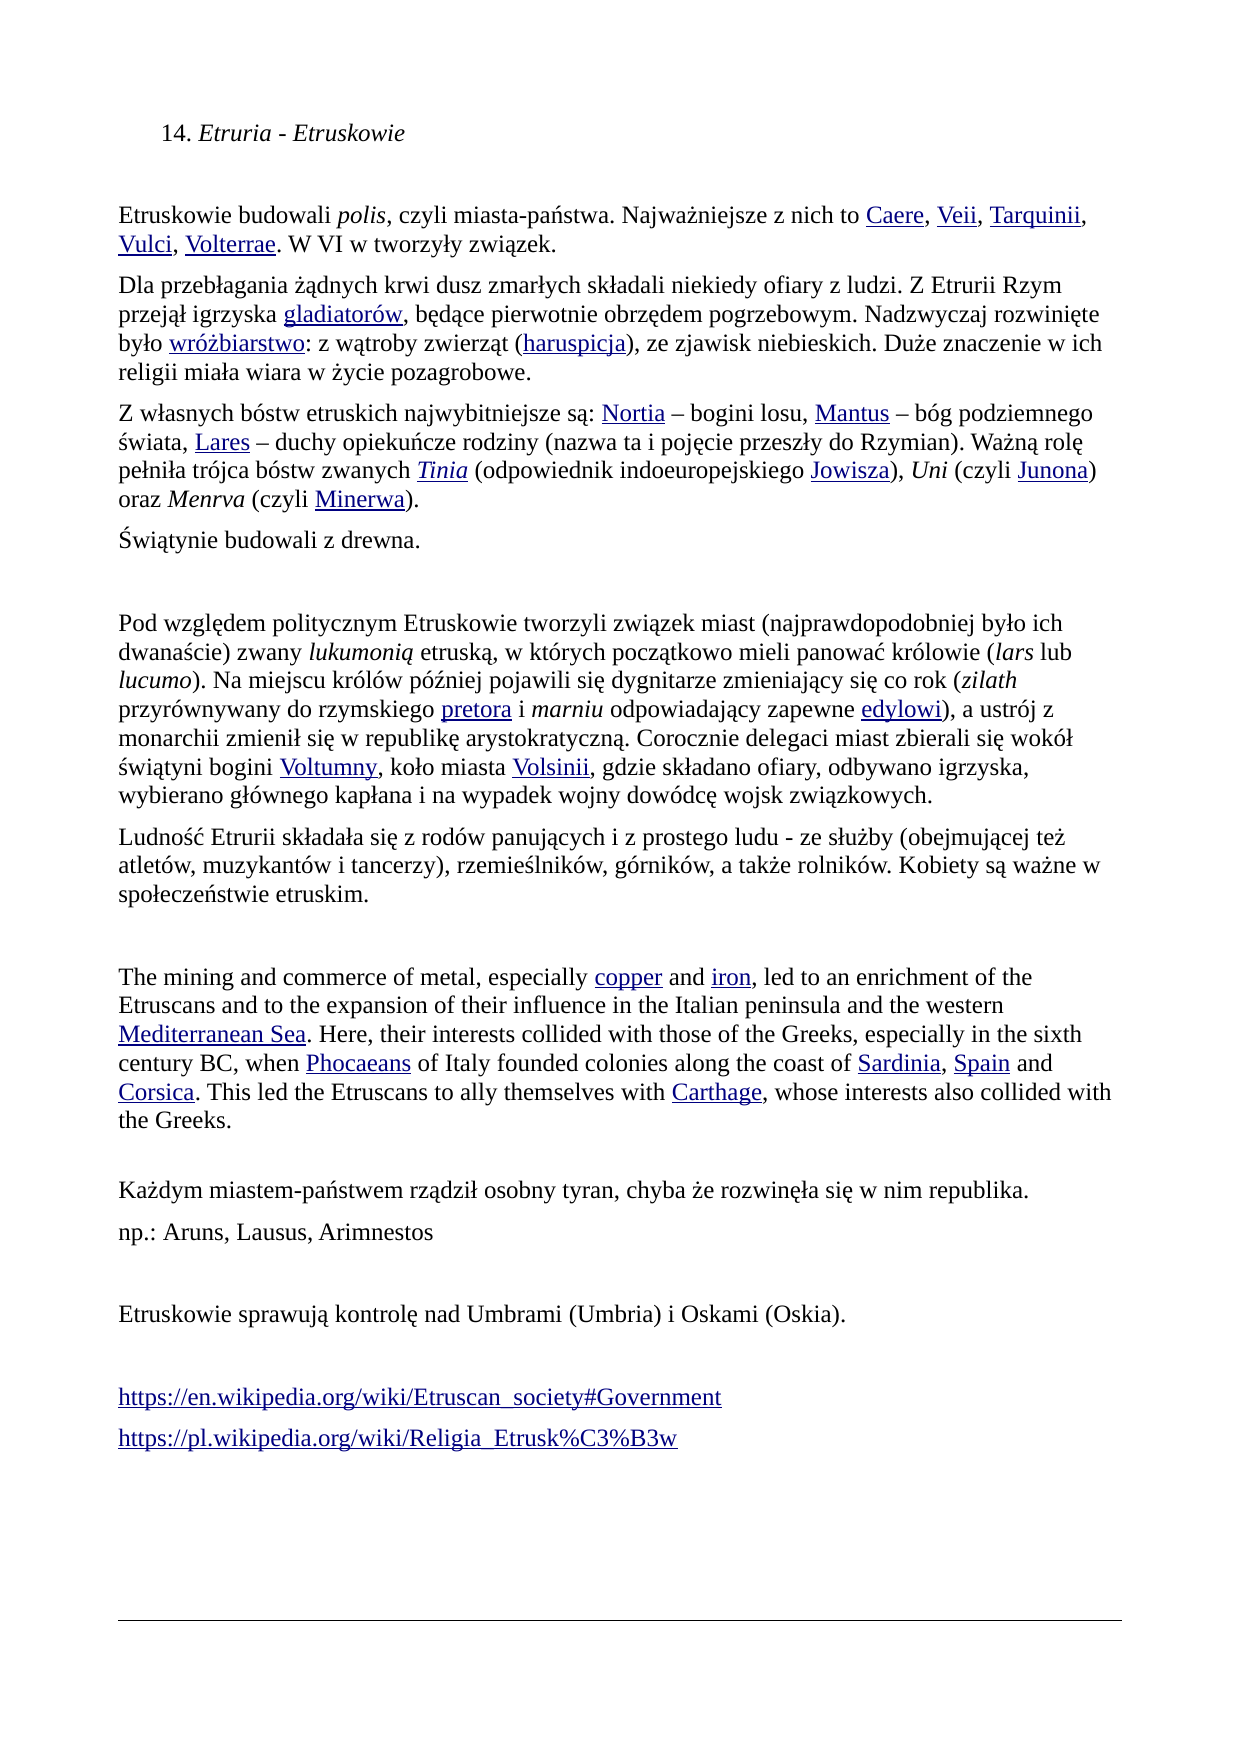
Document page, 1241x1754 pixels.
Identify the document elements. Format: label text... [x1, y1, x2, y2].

text np.: Aruns, Lausus, Arimnestos [118, 1217, 1122, 1246]
text https://en.wikipedia.org/wiki/Etruscan_society#Government [118, 1382, 1122, 1411]
text Etruskowie sprawują kontrolę nad Umbrami (Umbria) i Oskami (Oskia). [118, 1299, 1122, 1328]
text Ludność Etrurii składała się z rodów panujących i z prostego ludu - ze służby (obejmującej też atletów, muzykantów i tancerzy), rzemieślników, górników, a także rolników. Kobiety są ważne w społeczeństwie etruskim. [118, 822, 1122, 908]
text Z własnych bóstw etruskich najwybitniejsze są: Nortia – bogini losu, Mantus – bóg podziemnego świata, Lares – duchy opiekuńcze rodziny (nazwa ta i pojęcie przeszły do Rzymian). Ważną rolę pełniła trójca bóstw zwanych Tinia (odpowiednik indoeuropejskiego Jowisza), Uni (czyli Junona) oraz Menrva (czyli Minerwa). [118, 398, 1122, 513]
text Świątynie budowali z drewna. [118, 526, 1122, 554]
text The mining and commerce of metal, especially copper and iron, led to an enrichment of the Etruscans and to the expansion of their influence in the Italian peninsula and the western Mediterranean Sea. Here, their interests collided with those of the Greeks, especially in the sixth century BC, when Phocaeans of Italy founded colonies along the coast of Sardinia, Spain and Corsica. This led the Etruscans to ally themselves with Carthage, whose interests also collided with the Greeks. [118, 962, 1122, 1134]
text Pod względem politycznym Etruskowie tworzyli związek miast (najprawdopodobniej było ich dwanaście) zwany lukumonią etruską, w których początkowo mieli panować królowie (lars lub lucumo). Na miejscu królów później pojawili się dygnitarze zmieniający się co rok (zilath przyrównywany do rzymskiego pretora i marniu odpowiadający zapewne edylowi), a ustrój z monarchii zmienił się w republikę arystokratyczną. Corocznie delegaci miast zbierali się wokół świątyni bogini Voltumny, koło miasta Volsinii, gdzie składano ofiary, odbywano igrzyska, wybierano głównego kapłana i na wypadek wojny dowódcę wojsk związkowych. [118, 608, 1122, 809]
text 14. Etruria - Etruskowie [118, 118, 1122, 147]
text Każdym miastem-państwem rządził osobny tyran, chyba że rozwinęła się w nim republika. [118, 1176, 1122, 1204]
text Etruskowie budowali polis, czyli miasta-państwa. Najważniejsze z nich to Caere, Veii, Tarquinii, Vulci, Volterrae. W VI w tworzyły związek. [118, 201, 1122, 258]
text https://pl.wikipedia.org/wiki/Religia_Etrusk%C3%B3w [118, 1423, 1122, 1452]
text Dla przebłagania żądnych krwi dusz zmarłych składali niekiedy ofiary z ludzi. Z Etrurii Rzym przejął igrzyska gladiatorów, będące pierwotnie obrzędem pogrzebowym. Nadzwyczaj rozwinięte było wróżbiarstwo: z wątroby zwierząt (haruspicja), ze zjawisk niebieskich. Duże znaczenie w ich religii miała wiara w życie pozagrobowe. [118, 271, 1122, 386]
